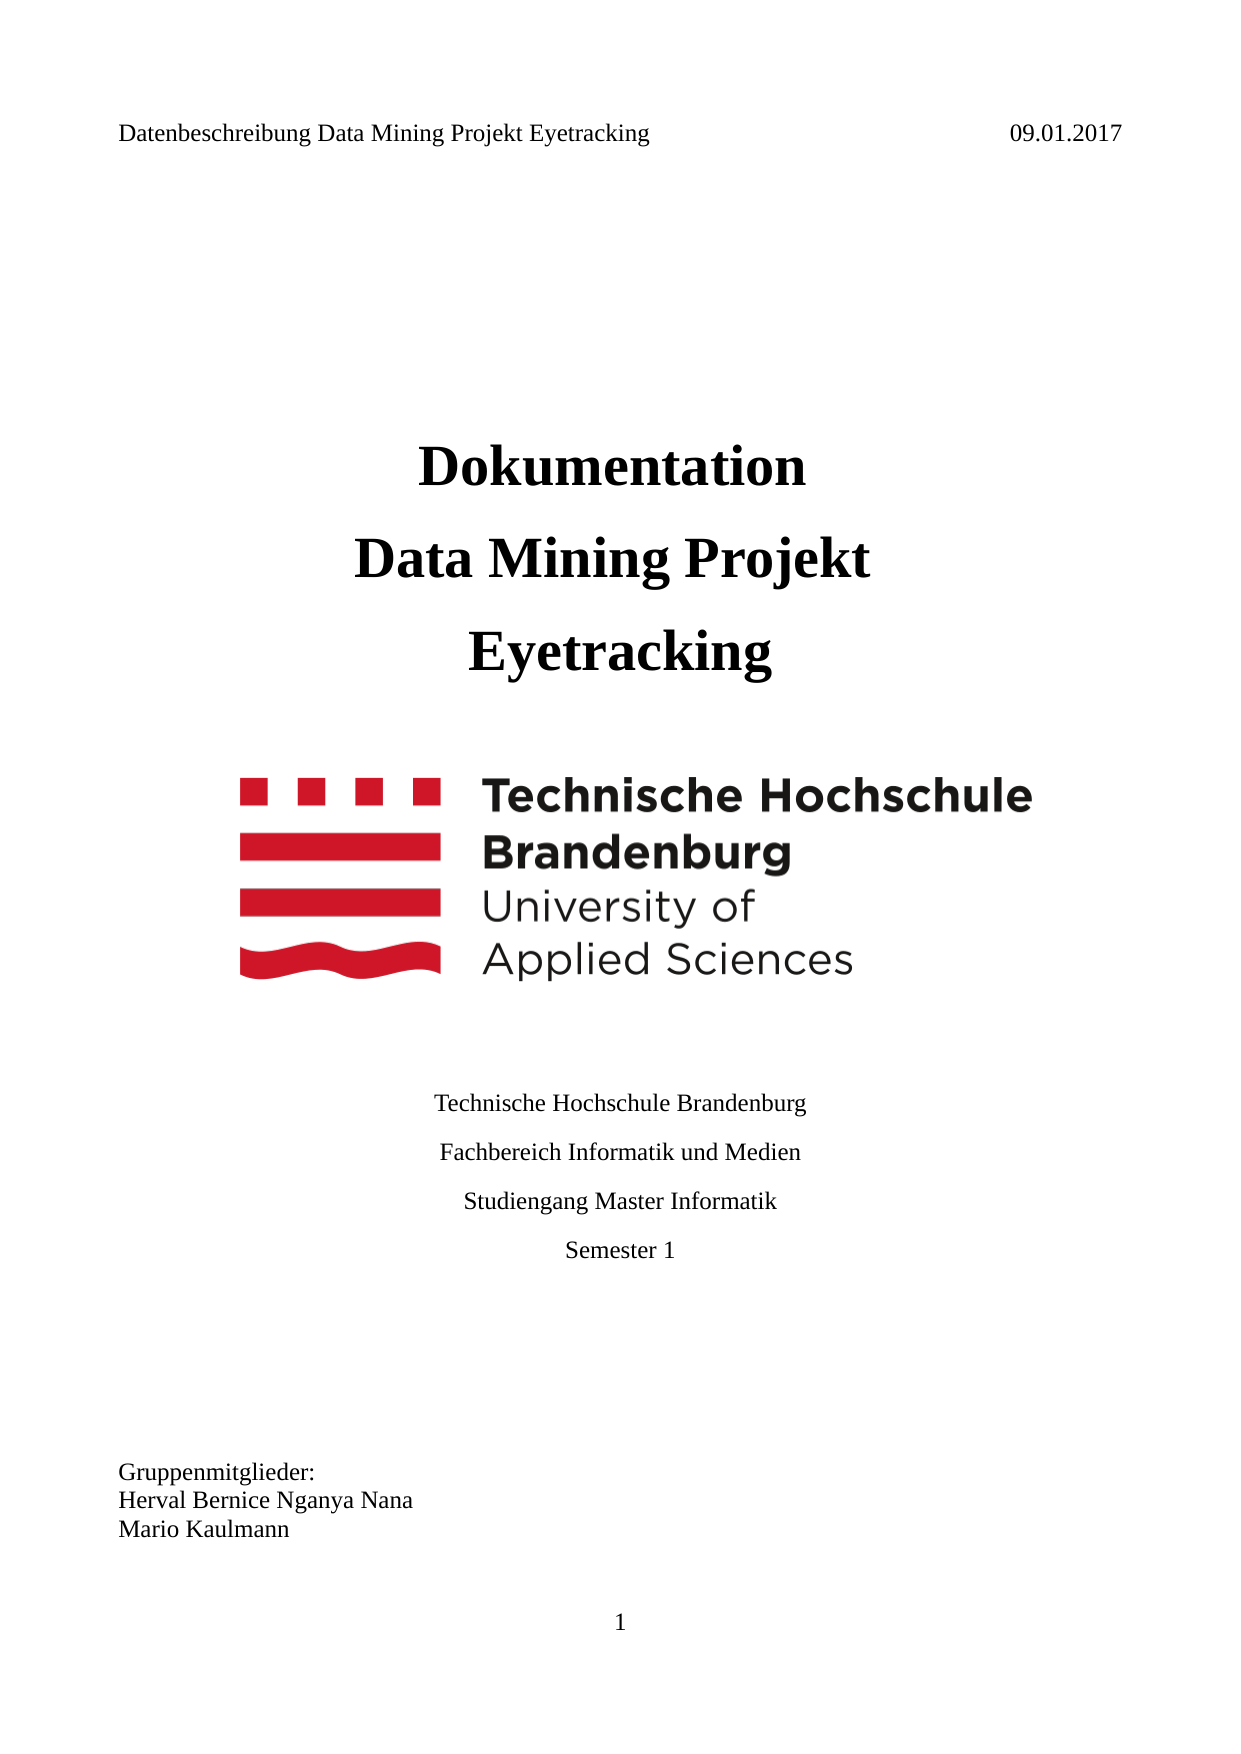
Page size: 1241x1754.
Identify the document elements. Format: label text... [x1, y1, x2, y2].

text Herval Bernice Nganya Nana [118, 1486, 1122, 1514]
text Studiengang Master Informatik [118, 1186, 1122, 1215]
title Dokumentation [118, 431, 1122, 498]
text Semester 1 [118, 1235, 1122, 1264]
picture [236, 773, 1036, 985]
text Technische Hochschule Brandenburg [118, 1088, 1122, 1117]
text Gruppenmitglieder: [118, 1457, 1122, 1486]
text Fachbereich Informatik und Medien [118, 1137, 1122, 1166]
text Mario Kaulmann [118, 1514, 1122, 1543]
title Data Mining Projekt [118, 523, 1122, 591]
title Eyetracking [118, 616, 1122, 683]
